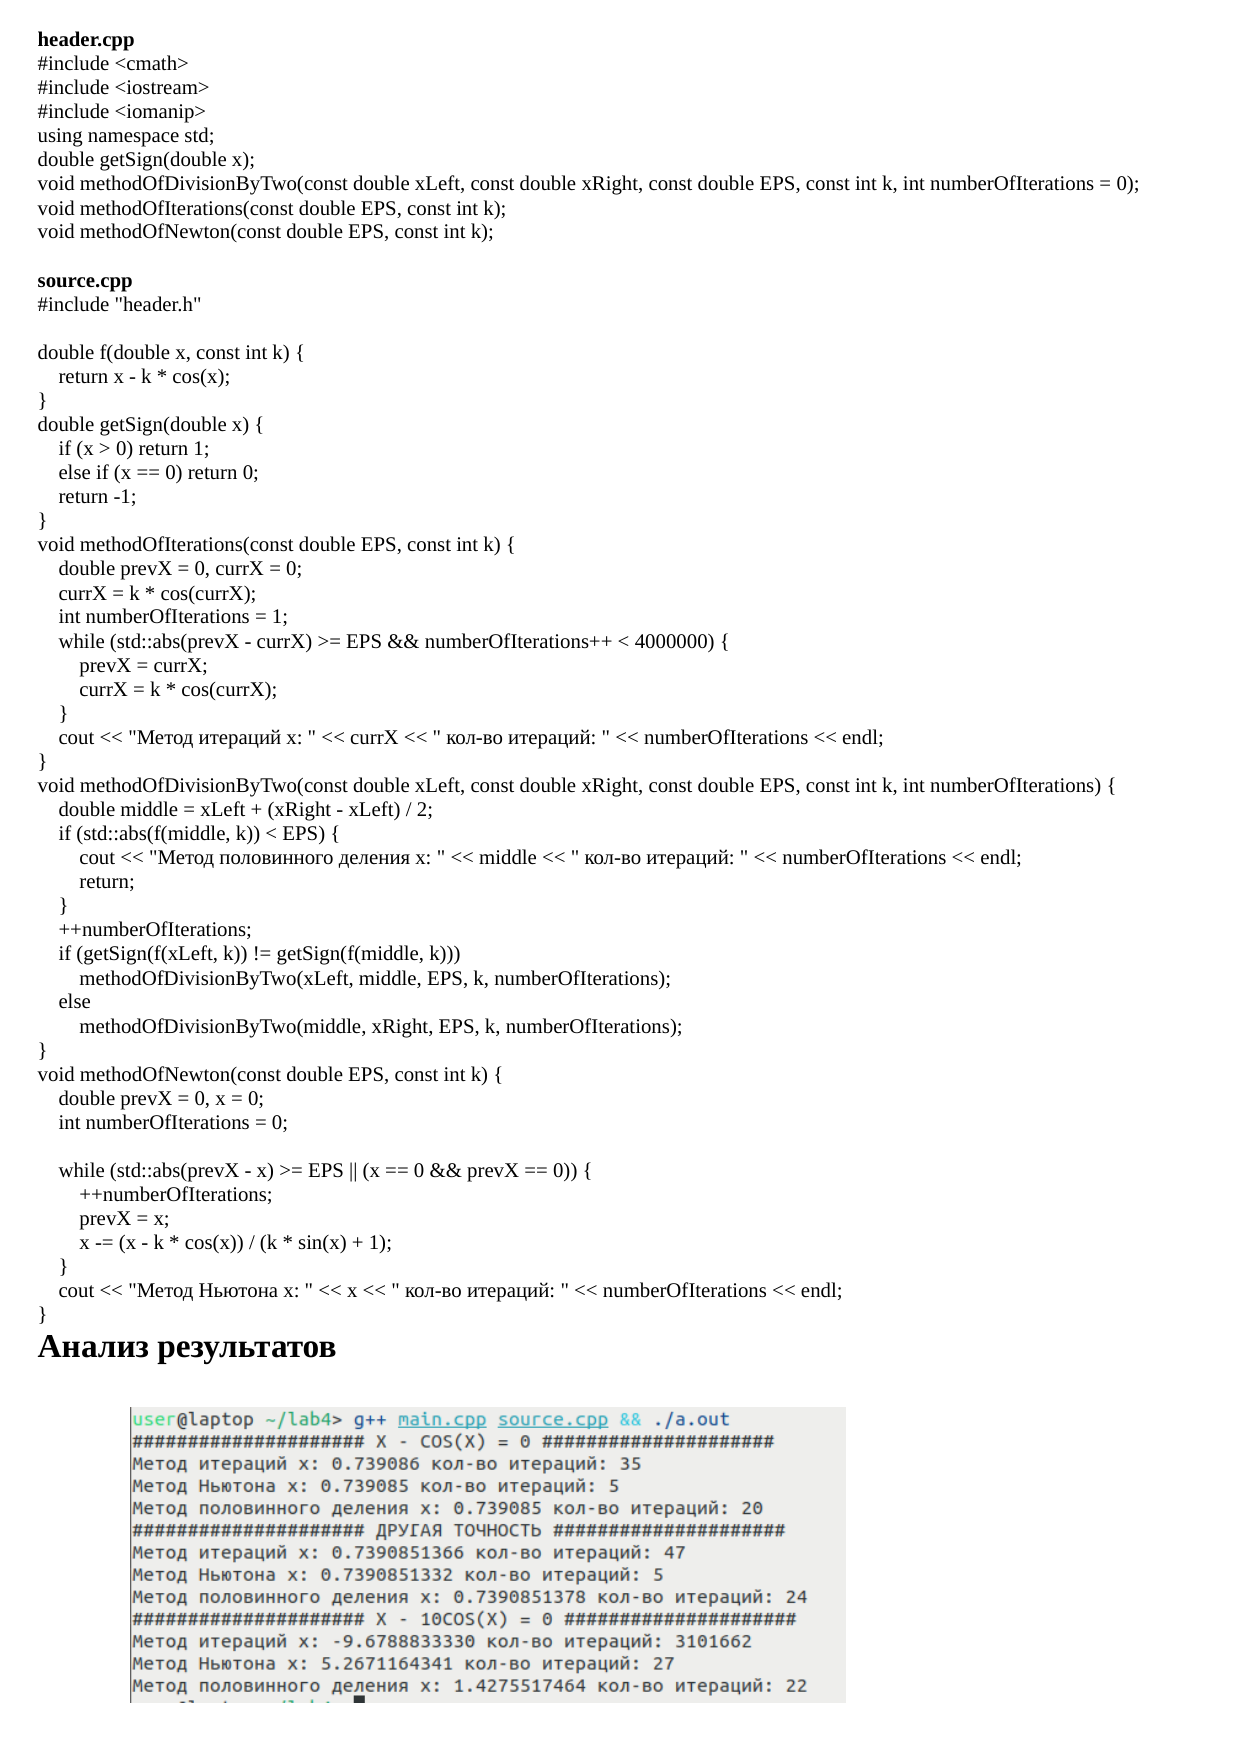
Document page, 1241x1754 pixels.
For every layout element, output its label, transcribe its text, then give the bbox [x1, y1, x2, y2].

text #include <iostream> [37, 75, 1203, 99]
text using namespace std; [37, 123, 1203, 147]
text } [37, 701, 1203, 725]
text source.cpp [37, 268, 1203, 292]
text prevX = currX; [37, 653, 1203, 677]
text currX = k * cos(currX); [37, 580, 1203, 604]
text #include "header.h" [37, 292, 1203, 316]
text currX = k * cos(currX); [37, 677, 1203, 701]
text double middle = xLeft + (xRight - xLeft) / 2; [37, 797, 1203, 821]
text x -= (x - k * cos(x)) / (k * sin(x) + 1); [37, 1230, 1203, 1254]
text double prevX = 0, x = 0; [37, 1086, 1203, 1110]
text else [37, 989, 1203, 1013]
text return x - k * cos(x); [37, 364, 1203, 388]
text double f(double x, const int k) { [37, 340, 1203, 364]
text cout << "Метод половинного деления x: " << middle << " кол-во итераций: " << numberOfIterations << endl; [37, 845, 1203, 869]
text } [37, 508, 1203, 532]
text ++numberOfIterations; [37, 1182, 1203, 1206]
text double getSign(double x); [37, 147, 1203, 171]
text void methodOfIterations(const double EPS, const int k); [37, 195, 1203, 219]
text cout << "Метод Ньютона x: " << x << " кол-во итераций: " << numberOfIterations << endl; [37, 1278, 1203, 1302]
text } [37, 893, 1203, 917]
text cout << "Метод итераций x: " << currX << " кол-во итераций: " << numberOfIterations << endl; [37, 725, 1203, 749]
text #include <iomanip> [37, 99, 1203, 123]
text methodOfDivisionByTwo(xLeft, middle, EPS, k, numberOfIterations); [37, 965, 1203, 989]
picture [130, 1407, 846, 1703]
text return -1; [37, 484, 1203, 508]
text ++numberOfIterations; [37, 917, 1203, 941]
text } [37, 1038, 1203, 1062]
text double getSign(double x) { [37, 412, 1203, 436]
text void methodOfIterations(const double EPS, const int k) { [37, 532, 1203, 556]
text if (x > 0) return 1; [37, 436, 1203, 460]
text } [37, 388, 1203, 412]
text if (getSign(f(xLeft, k)) != getSign(f(middle, k))) [37, 941, 1203, 965]
text void methodOfNewton(const double EPS, const int k); [37, 219, 1203, 243]
text Анализ результатов [37, 1326, 1203, 1365]
text int numberOfIterations = 1; [37, 604, 1203, 628]
text while (std::abs(prevX - x) >= EPS || (x == 0 && prevX == 0)) { [37, 1158, 1203, 1182]
text if (std::abs(f(middle, k)) < EPS) { [37, 821, 1203, 845]
text double prevX = 0, currX = 0; [37, 556, 1203, 580]
text methodOfDivisionByTwo(middle, xRight, EPS, k, numberOfIterations); [37, 1013, 1203, 1038]
text while (std::abs(prevX - currX) >= EPS && numberOfIterations++ < 4000000) { [37, 628, 1203, 653]
text else if (x == 0) return 0; [37, 460, 1203, 484]
text } [37, 1302, 1203, 1326]
text prevX = x; [37, 1206, 1203, 1230]
text header.cpp [37, 27, 1203, 51]
text int numberOfIterations = 0; [37, 1110, 1203, 1134]
text void methodOfDivisionByTwo(const double xLeft, const double xRight, const double EPS, const int k, int numberOfIterations = 0); [37, 171, 1203, 195]
text return; [37, 869, 1203, 893]
text #include <cmath> [37, 51, 1203, 75]
text } [37, 1254, 1203, 1278]
text void methodOfDivisionByTwo(const double xLeft, const double xRight, const double EPS, const int k, int numberOfIterations) { [37, 773, 1203, 797]
text void methodOfNewton(const double EPS, const int k) { [37, 1062, 1203, 1086]
text } [37, 749, 1203, 773]
